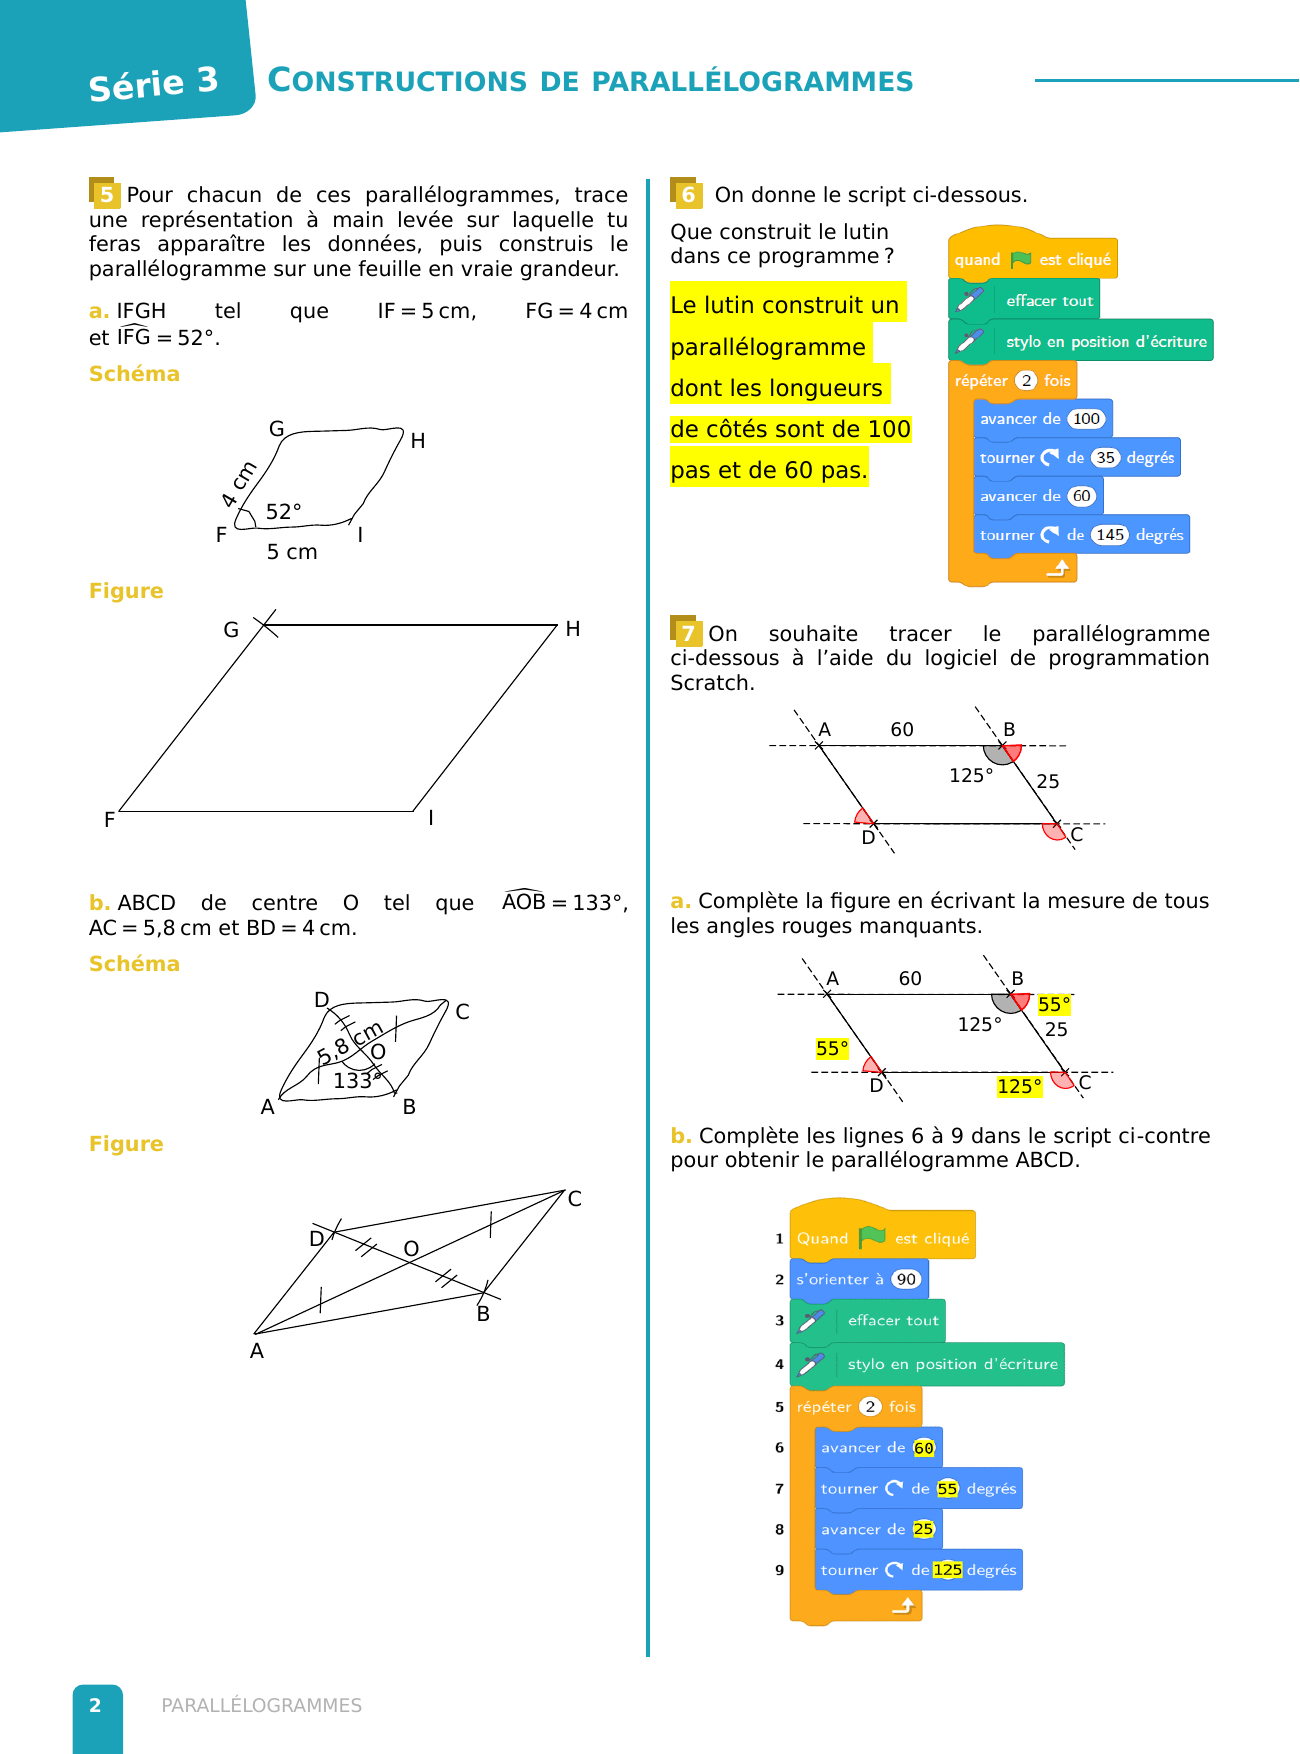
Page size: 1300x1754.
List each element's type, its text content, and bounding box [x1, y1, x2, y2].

subtitle Figure [88, 1132, 623, 1157]
subtitle Schéma [88, 362, 623, 387]
picture [759, 1193, 1086, 1634]
subtitle On souhaite tracer le parallélogramme ci‑dessous à l’aide du logiciel de programmation Scratch. [670, 615, 1211, 695]
subtitle Complète les lignes 6 à 9 dans le script ci‑contre pour obtenir le parallélogramme ABCD. [670, 1124, 1211, 1172]
subtitle IFGH tel que IF = 5 cm, FG = 4 cm et = 52°. [88, 299, 629, 350]
text Le lutin construit un parallélogramme dont les longueurs de côtés sont de 100 pas et de 60 pas. [670, 281, 914, 487]
subtitle Schéma [88, 952, 623, 976]
subtitle On donne le script ci-dessous. [696, 177, 1211, 208]
subtitle ABCD de centre O tel que = 133°, AC = 5,8 cm et BD = 4 cm. [88, 888, 629, 940]
subtitle Pour chacun de ces parallélogrammes, trace une représentation à main levée sur laquelle tu feras apparaître les données, puis construis le parallélogramme sur une feuille en vraie grandeur. [88, 177, 629, 281]
picture [943, 220, 1219, 592]
subtitle Figure [88, 579, 623, 603]
subtitle Complète la figure en écrivant la mesure de tous les angles rouges manquants. [670, 889, 1211, 938]
subtitle Que construit le lutin dans ce programme ? [670, 220, 908, 269]
